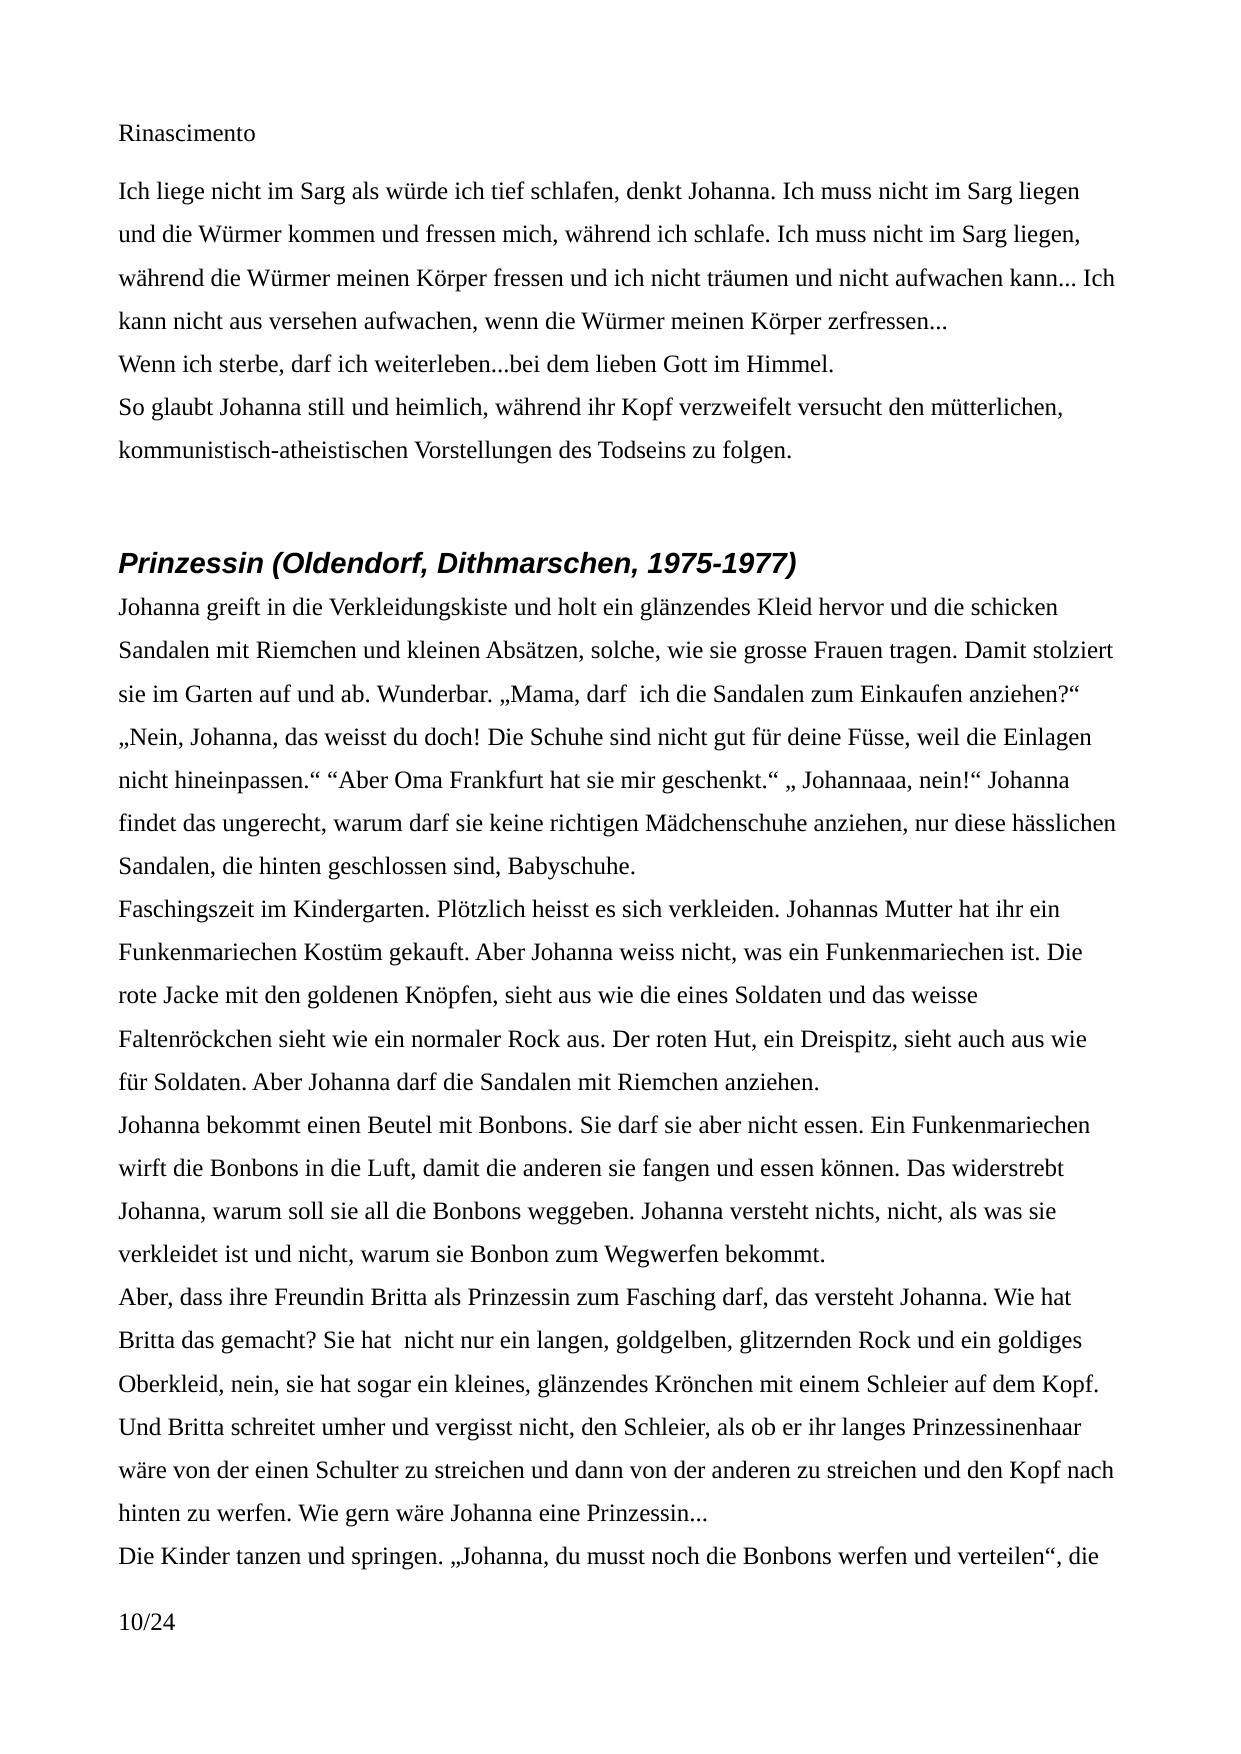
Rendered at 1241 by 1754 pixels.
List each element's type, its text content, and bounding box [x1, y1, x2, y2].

text So glaubt Johanna still und heimlich, während ihr Kopf verzweifelt versucht den mütterlichen, kommunistisch-atheistischen Vorstellungen des Todseins zu folgen. [118, 392, 1122, 464]
subtitle Prinzessin (Oldendorf, Dithmarschen, 1975-1977) [118, 546, 1122, 580]
text Die Kinder tanzen und springen. „Johanna, du musst noch die Bonbons werfen und verteilen“, die [118, 1541, 1122, 1570]
text Johanna greift in die Verkleidungskiste und holt ein glänzendes Kleid hervor und die schicken Sandalen mit Riemchen und kleinen Absätzen, solche, wie sie grosse Frauen tragen. Damit stolziert sie im Garten auf und ab. Wunderbar. „Mama, darf ich die Sandalen zum Einkaufen anziehen?“ „Nein, Johanna, das weisst du doch! Die Schuhe sind nicht gut für deine Füsse, weil die Einlagen nicht hineinpassen.“ “Aber Oma Frankfurt hat sie mir geschenkt.“ „ Johannaaa, nein!“ Johanna findet das ungerecht, warum darf sie keine richtigen Mädchenschuhe anziehen, nur diese hässlichen Sandalen, die hinten geschlossen sind, Babyschuhe. [118, 592, 1122, 880]
text Aber, dass ihre Freundin Britta als Prinzessin zum Fasching darf, das versteht Johanna. Wie hat Britta das gemacht? Sie hat nicht nur ein langen, goldgelben, glitzernden Rock und ein goldiges Oberkleid, nein, sie hat sogar ein kleines, glänzendes Krönchen mit einem Schleier auf dem Kopf. Und Britta schreitet umher und vergisst nicht, den Schleier, als ob er ihr langes Prinzessinenhaar wäre von der einen Schulter zu streichen und dann von der anderen zu streichen und den Kopf nach hinten zu werfen. Wie gern wäre Johanna eine Prinzessin... [118, 1282, 1122, 1527]
text Wenn ich sterbe, darf ich weiterleben...bei dem lieben Gott im Himmel. [118, 349, 1122, 378]
text Faschingszeit im Kindergarten. Plötzlich heisst es sich verkleiden. Johannas Mutter hat ihr ein Funkenmariechen Kostüm gekauft. Aber Johanna weiss nicht, was ein Funkenmariechen ist. Die rote Jacke mit den goldenen Knöpfen, sieht aus wie die eines Soldaten und das weisse Faltenröckchen sieht wie ein normaler Rock aus. Der roten Hut, ein Dreispitz, sieht auch aus wie für Soldaten. Aber Johanna darf die Sandalen mit Riemchen anziehen. [118, 894, 1122, 1096]
text Ich liege nicht im Sarg als würde ich tief schlafen, denkt Johanna. Ich muss nicht im Sarg liegen und die Würmer kommen und fressen mich, während ich schlafe. Ich muss nicht im Sarg liegen, während die Würmer meinen Körper fressen und ich nicht träumen und nicht aufwachen kann... Ich kann nicht aus versehen aufwachen, wenn die Würmer meinen Körper zerfressen... [118, 176, 1122, 334]
text Johanna bekommt einen Beutel mit Bonbons. Sie darf sie aber nicht essen. Ein Funkenmariechen wirft die Bonbons in die Luft, damit die anderen sie fangen und essen können. Das widerstrebt Johanna, warum soll sie all die Bonbons weggeben. Johanna versteht nichts, nicht, als was sie verkleidet ist und nicht, warum sie Bonbon zum Wegwerfen bekommt. [118, 1110, 1122, 1268]
